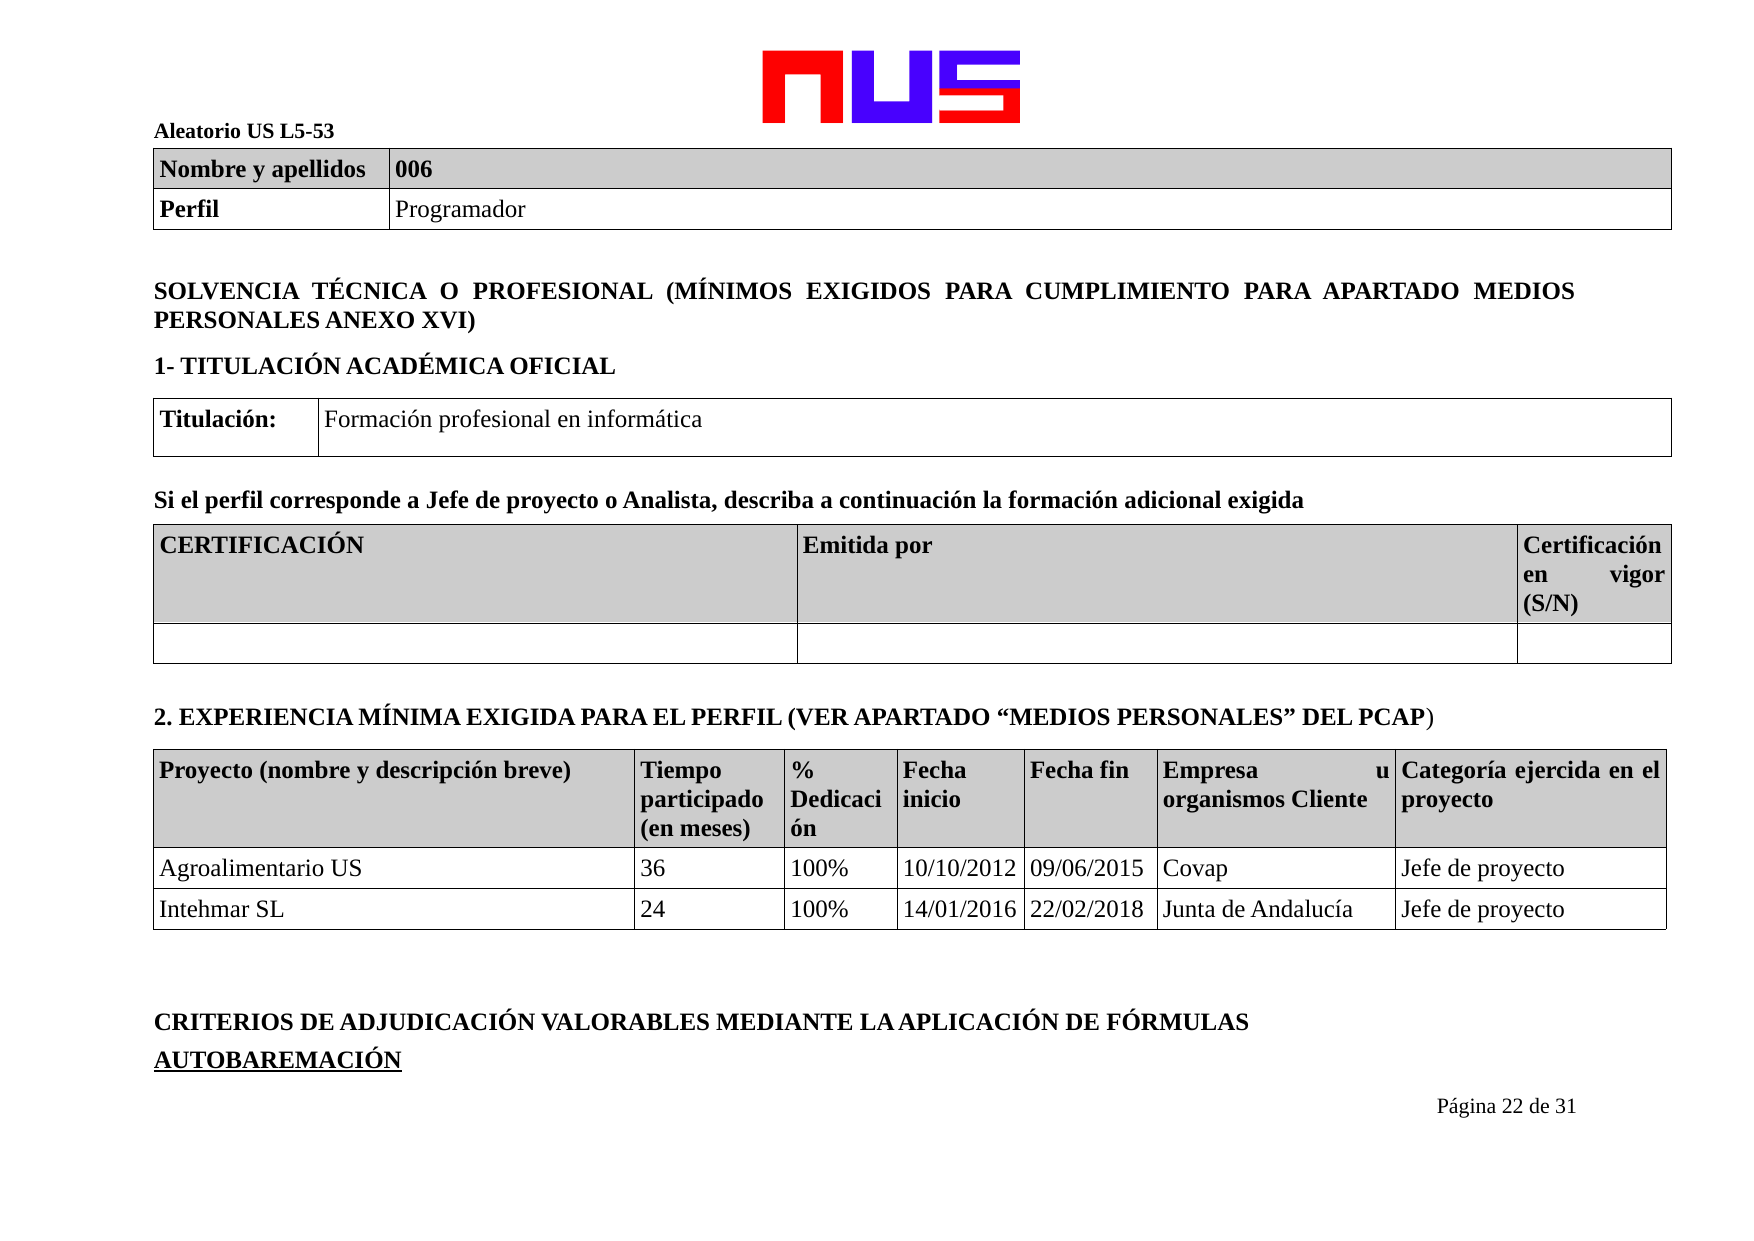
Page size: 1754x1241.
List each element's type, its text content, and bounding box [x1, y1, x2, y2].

table_header Fecha fin [1025, 750, 1157, 847]
table_header Nombre y apellidos [154, 149, 389, 188]
table_header CERTIFICACIÓN [154, 525, 797, 622]
table_cell 24 [635, 889, 784, 928]
table_header Formación profesional en informática [319, 399, 1671, 456]
text SOLVENCIA TÉCNICA O PROFESIONAL (MÍNIMOS EXIGIDOS PARA CUMPLIMIENTO PARA APARTADO MEDIOS PERSONALES ANEXO XVI) [153, 276, 1577, 333]
table_header Titulación: [154, 399, 318, 456]
table_cell Covap [1158, 848, 1395, 888]
table_cell [798, 624, 1517, 663]
table_header Empresa u organismos Cliente [1158, 750, 1395, 847]
table_header 006 [390, 149, 1671, 188]
text CRITERIOS DE ADJUDICACIÓN VALORABLES MEDIANTE LA APLICACIÓN DE FÓRMULAS [153, 1007, 1577, 1035]
table_cell Junta de Andalucía [1158, 889, 1395, 928]
text 2. EXPERIENCIA MÍNIMA EXIGIDA PARA EL PERFIL (VER APARTADO “MEDIOS PERSONALES” DEL PCAP) [153, 702, 1577, 731]
table_cell 09/06/2015 [1025, 848, 1157, 888]
table_cell Intehmar SL [154, 889, 634, 928]
table_cell 10/10/2012 [898, 848, 1024, 888]
table_cell 22/02/2018 [1025, 889, 1157, 928]
table_cell Perfil [154, 189, 389, 229]
table_cell Agroalimentario US [154, 848, 634, 888]
table_header Fecha inicio [898, 750, 1024, 847]
table_cell 36 [635, 848, 784, 888]
table_header Categoría ejercida en el proyecto [1396, 750, 1666, 847]
table_cell 100% [785, 889, 897, 928]
text Si el perfil corresponde a Jefe de proyecto o Analista, describa a continuación la formación adicional exigida [153, 485, 1577, 514]
table_cell [1518, 624, 1671, 663]
table_header Proyecto (nombre y descripción breve) [154, 750, 634, 847]
table_cell 14/01/2016 [898, 889, 1024, 928]
table_cell Programador [390, 189, 1671, 229]
table_cell [154, 624, 797, 663]
table_cell Jefe de proyecto [1396, 889, 1666, 928]
table_cell Jefe de proyecto [1396, 848, 1666, 888]
table_header Tiempo participado (en meses) [635, 750, 784, 847]
text AUTOBAREMACIÓN [153, 1045, 1577, 1074]
table_header Emitida por [798, 525, 1517, 622]
table_header Certificación en vigor (S/N) [1518, 525, 1671, 622]
table_cell 100% [785, 848, 897, 888]
table_header % Dedicación [785, 750, 897, 847]
text 1- TITULACIÓN ACADÉMICA OFICIAL [153, 351, 1577, 380]
